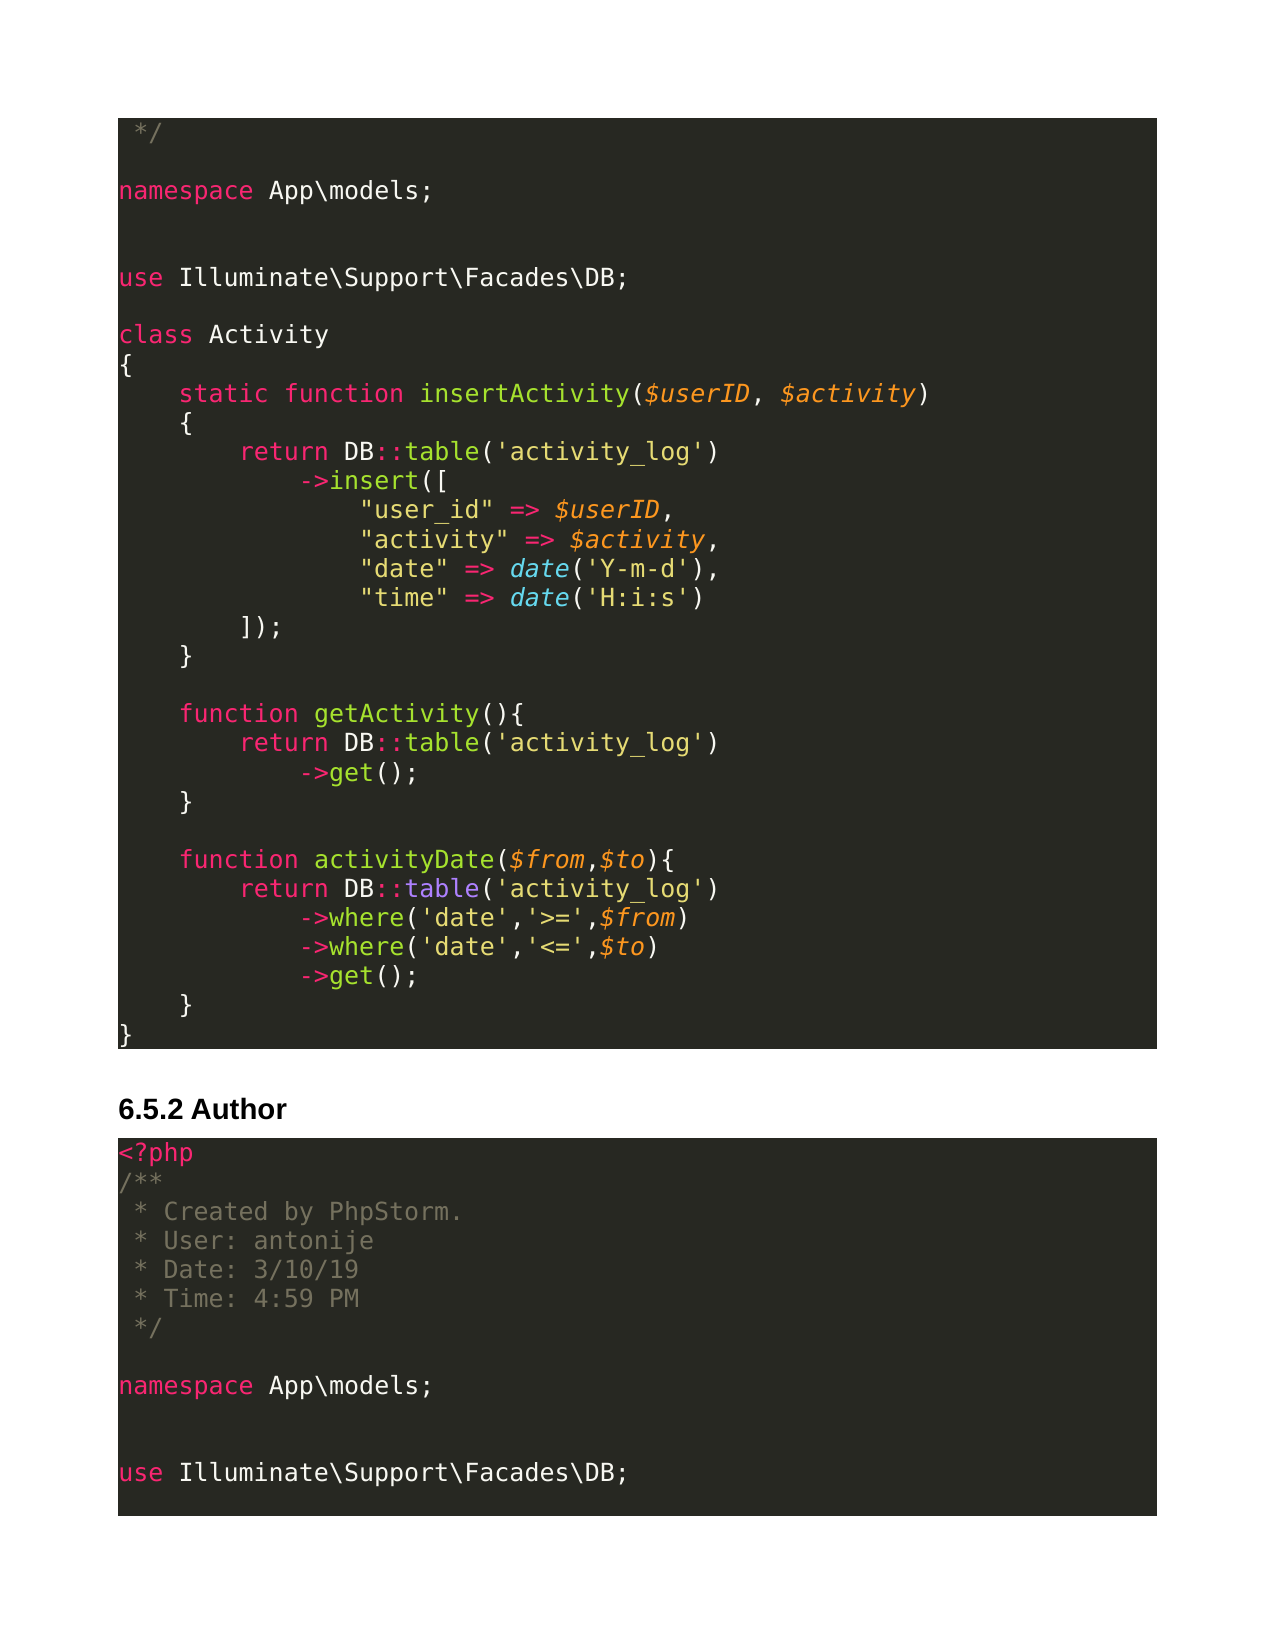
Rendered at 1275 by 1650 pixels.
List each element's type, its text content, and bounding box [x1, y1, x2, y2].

text */ namespace App\models; use Illuminate\Support\Facades\DB; class Activity { static function insertActivity($userID, $activity) { return DB::table('activity_log') ->insert([ "user_id" => $userID, "activity" => $activity, "date" => date('Y-m-d'), "time" => date('H:i:s') ]); } function getActivity(){ return DB::table('activity_log') ->get(); } function activityDate($from,$to){ return DB::table('activity_log') ->where('date','>=',$from) ->where('date','<=',$to) ->get(); } } [118, 118, 1157, 1049]
text <?php /** * Created by PhpStorm. * User: antonije * Date: 3/10/19 * Time: 4:59 PM */ namespace App\models; use Illuminate\Support\Facades\DB; [118, 1138, 1157, 1516]
subtitle 6.5.2 Author [118, 1092, 1157, 1126]
